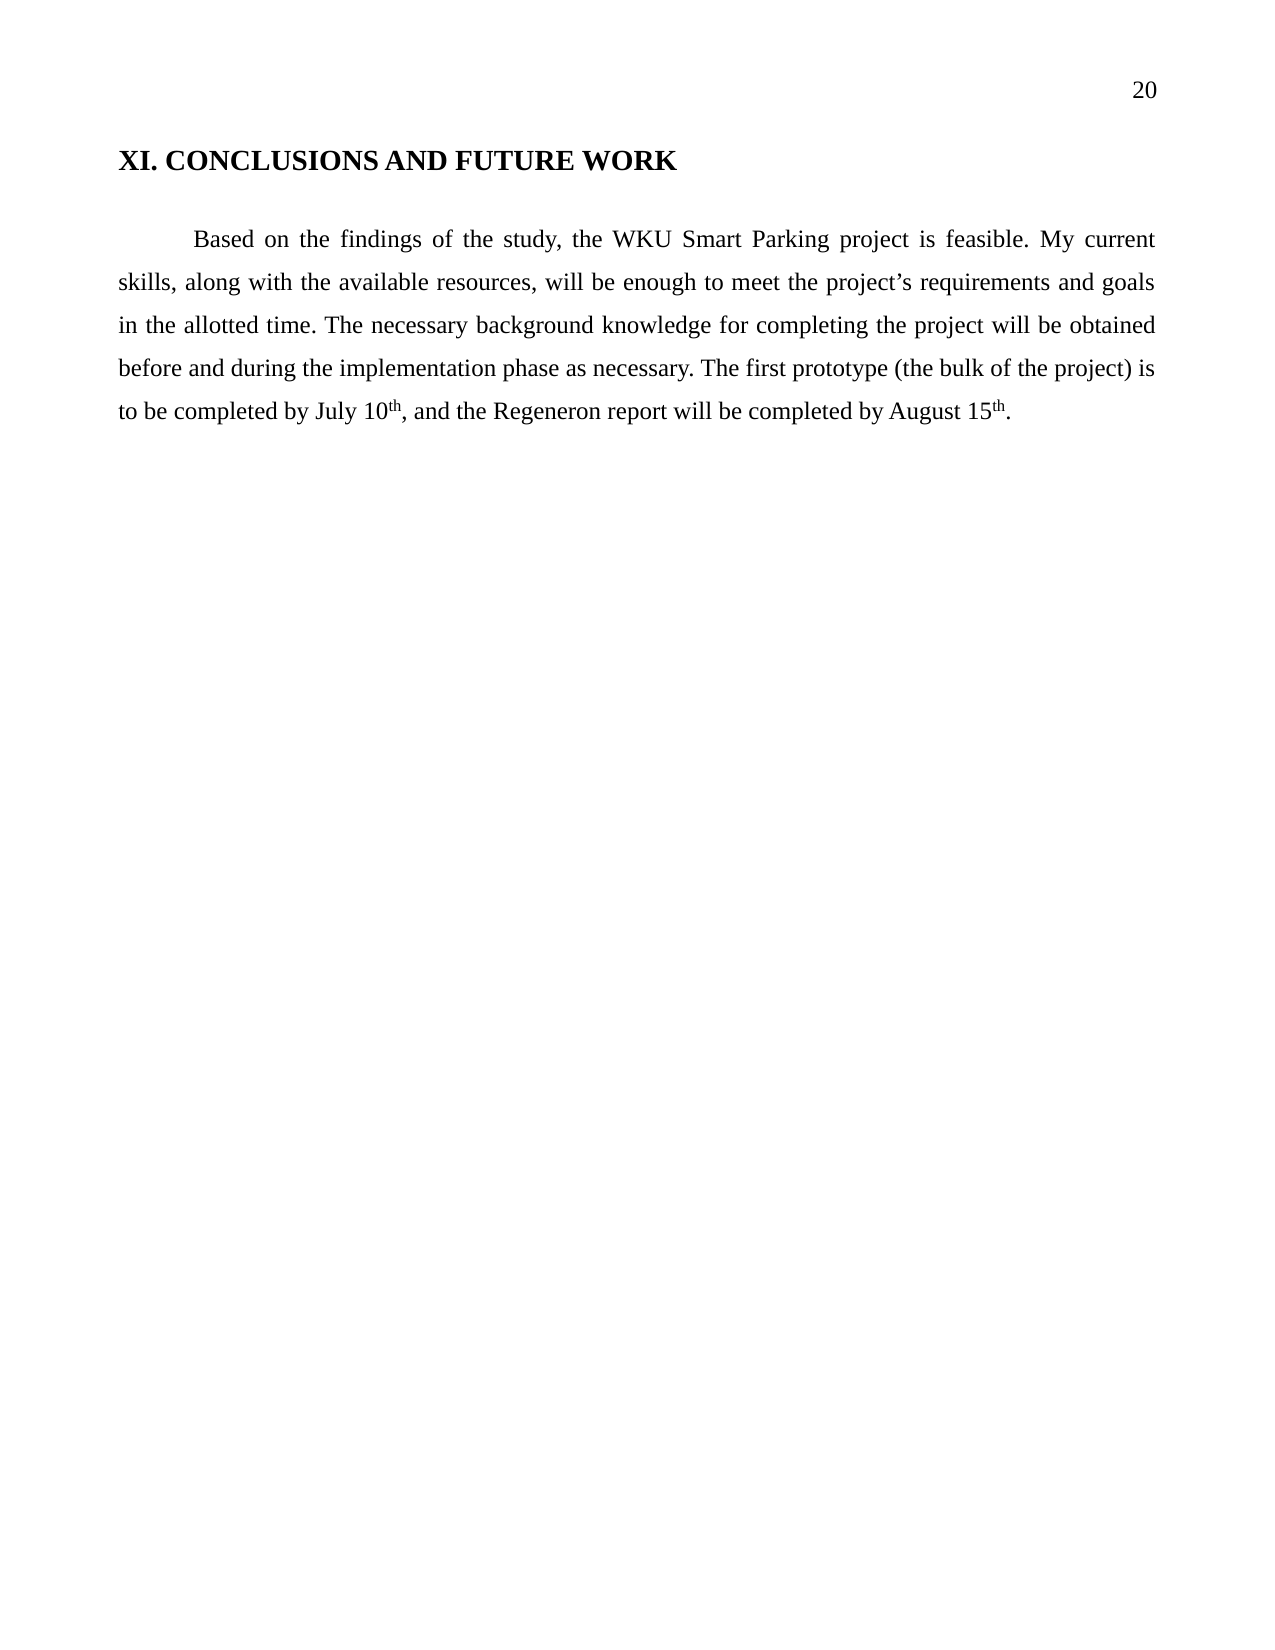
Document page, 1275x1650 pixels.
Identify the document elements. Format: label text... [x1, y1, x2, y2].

subtitle XI. CONCLUSIONS AND FUTURE WORK [118, 143, 1157, 177]
text Based on the findings of the study, the WKU Smart Parking project is feasible. My current skills, along with the available resources, will be enough to meet the project’s requirements and goals in the allotted time. The necessary background knowledge for completing the project will be obtained before and during the implementation phase as necessary. The first prototype (the bulk of the project) is to be completed by July 10th, and the Regeneron report will be completed by August 15th. [118, 224, 1157, 425]
